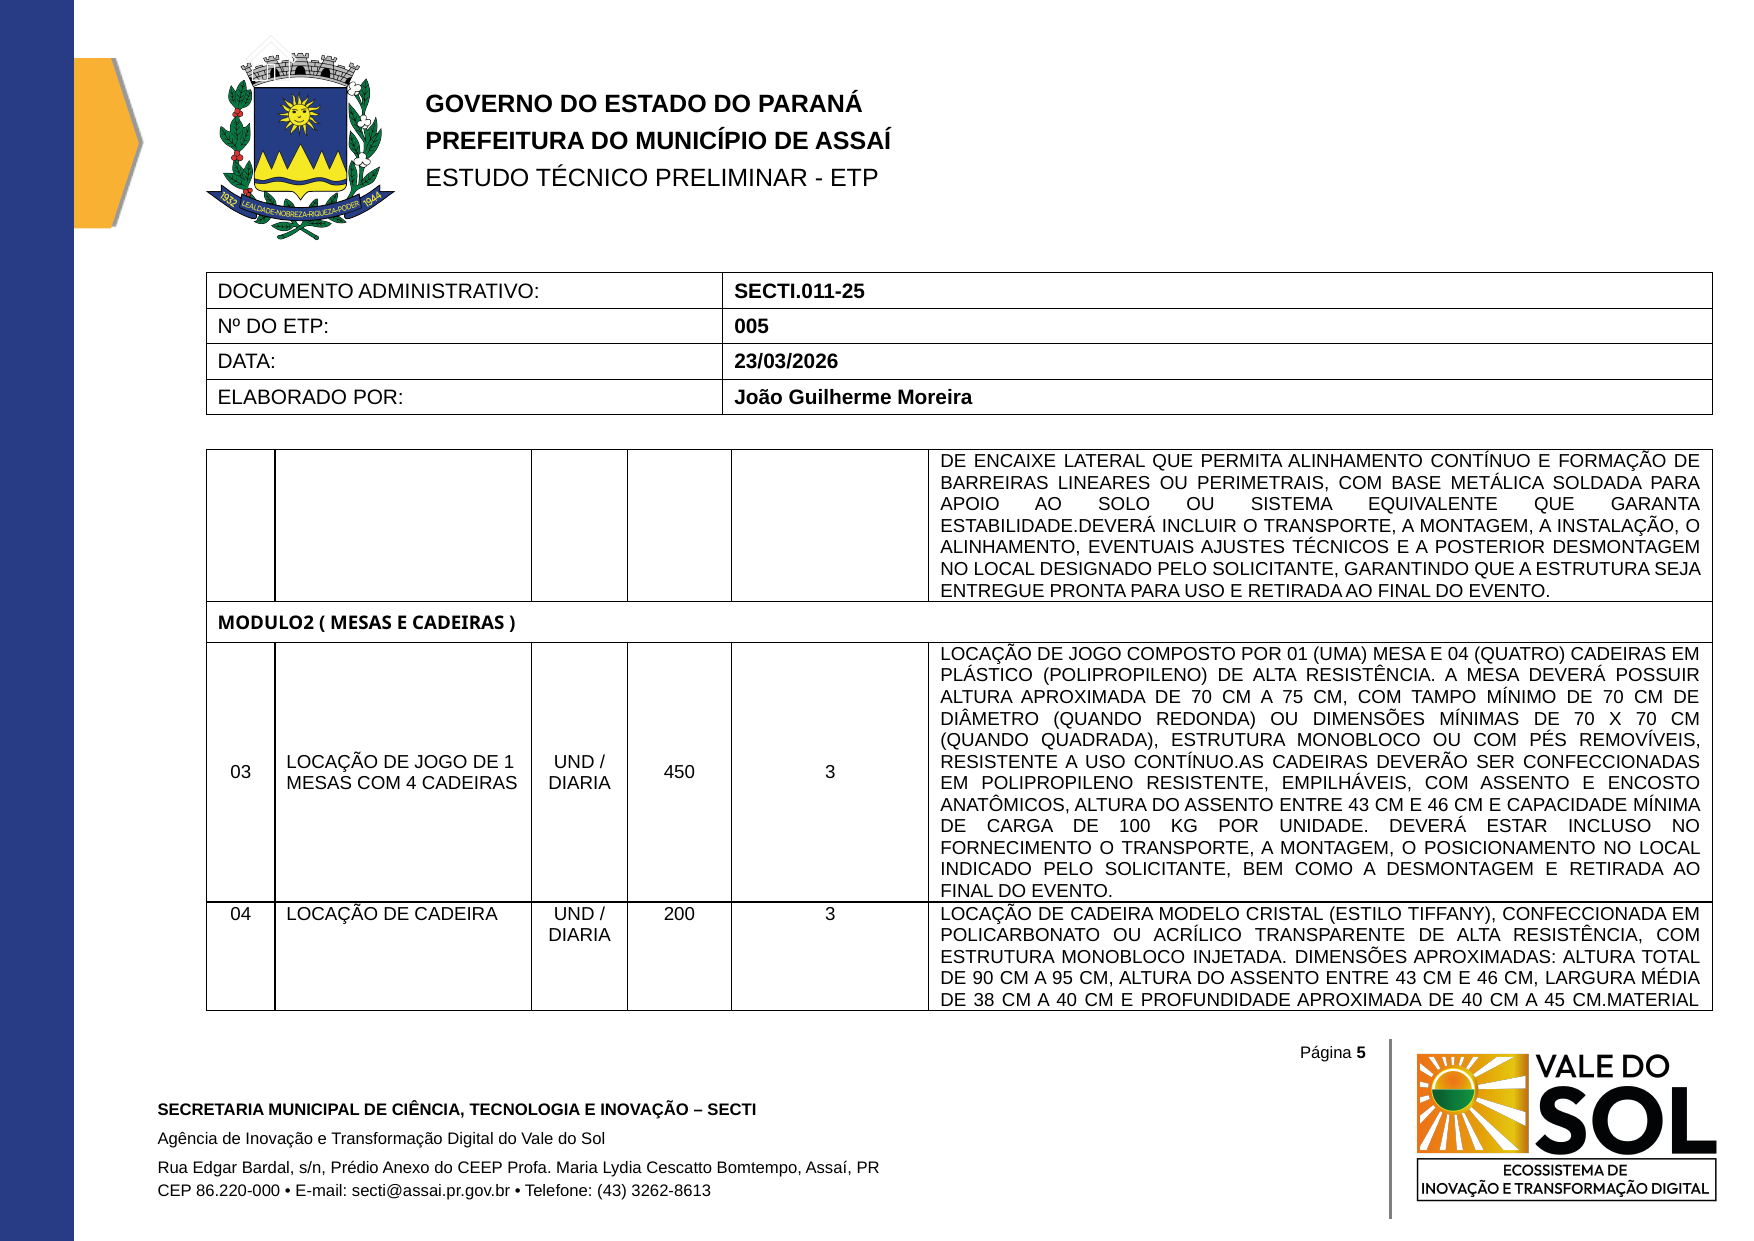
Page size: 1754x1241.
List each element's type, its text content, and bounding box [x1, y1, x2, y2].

table_cell [532, 450, 627, 601]
table_cell LOCAÇÃO DE JOGO DE 1 MESAS COM 4 CADEIRAS [276, 643, 531, 901]
table_cell 3 [732, 643, 928, 901]
table_cell [628, 450, 731, 601]
table_cell UND / DIARIA [532, 903, 627, 1010]
table_cell LOCAÇÃO DE CADEIRA MODELO CRISTAL (ESTILO TIFFANY), CONFECCIONADA EM POLICARBONATO OU ACRÍLICO TRANSPARENTE DE ALTA RESISTÊNCIA, COM ESTRUTURA MONOBLOCO INJETADA. DIMENSÕES APROXIMADAS: ALTURA TOTAL DE 90 CM A 95 CM, ALTURA DO ASSENTO ENTRE 43 CM E 46 CM, LARGURA MÉDIA DE 38 CM A 40 CM E PROFUNDIDADE APROXIMADA DE 40 CM A 45 CM.MATERIAL [929, 903, 1712, 1010]
table_cell MODULO2 ( MESAS E CADEIRAS ) [207, 602, 1712, 642]
table_cell LOCAÇÃO DE JOGO COMPOSTO POR 01 (UMA) MESA E 04 (QUATRO) CADEIRAS EM PLÁSTICO (POLIPROPILENO) DE ALTA RESISTÊNCIA. A MESA DEVERÁ POSSUIR ALTURA APROXIMADA DE 70 CM A 75 CM, COM TAMPO MÍNIMO DE 70 CM DE DIÂMETRO (QUANDO REDONDA) OU DIMENSÕES MÍNIMAS DE 70 X 70 CM (QUANDO QUADRADA), ESTRUTURA MONOBLOCO OU COM PÉS REMOVÍVEIS, RESISTENTE A USO CONTÍNUO.AS CADEIRAS DEVERÃO SER CONFECCIONADAS EM POLIPROPILENO RESISTENTE, EMPILHÁVEIS, COM ASSENTO E ENCOSTO ANATÔMICOS, ALTURA DO ASSENTO ENTRE 43 CM E 46 CM E CAPACIDADE MÍNIMA DE CARGA DE 100 KG POR UNIDADE. DEVERÁ ESTAR INCLUSO NO FORNECIMENTO O TRANSPORTE, A MONTAGEM, O POSICIONAMENTO NO LOCAL INDICADO PELO SOLICITANTE, BEM COMO A DESMONTAGEM E RETIRADA AO FINAL DO EVENTO. [929, 643, 1712, 901]
table_cell 3 [732, 903, 928, 1010]
picture [248, 47, 263, 60]
table_cell 200 [628, 903, 731, 1010]
picture [254, 47, 288, 79]
table_cell UND / DIARIA [532, 643, 627, 901]
table_cell [207, 450, 274, 601]
table_cell LOCAÇÃO DE CADEIRA [276, 903, 531, 1010]
table_cell 450 [628, 643, 731, 901]
picture [279, 47, 294, 60]
table_cell DE ENCAIXE LATERAL QUE PERMITA ALINHAMENTO CONTÍNUO E FORMAÇÃO DE BARREIRAS LINEARES OU PERIMETRAIS, COM BASE METÁLICA SOLDADA PARA APOIO AO SOLO OU SISTEMA EQUIVALENTE QUE GARANTA ESTABILIDADE.DEVERÁ INCLUIR O TRANSPORTE, A MONTAGEM, A INSTALAÇÃO, O ALINHAMENTO, EVENTUAIS AJUSTES TÉCNICOS E A POSTERIOR DESMONTAGEM NO LOCAL DESIGNADO PELO SOLICITANTE, GARANTINDO QUE A ESTRUTURA SEJA ENTREGUE PRONTA PARA USO E RETIRADA AO FINAL DO EVENTO. [929, 450, 1712, 601]
table_cell [276, 450, 531, 601]
table_cell [732, 450, 928, 601]
table_cell 04 [207, 903, 274, 1010]
picture [1411, 1048, 1722, 1210]
table_cell 03 [207, 643, 274, 901]
picture [203, 47, 398, 246]
